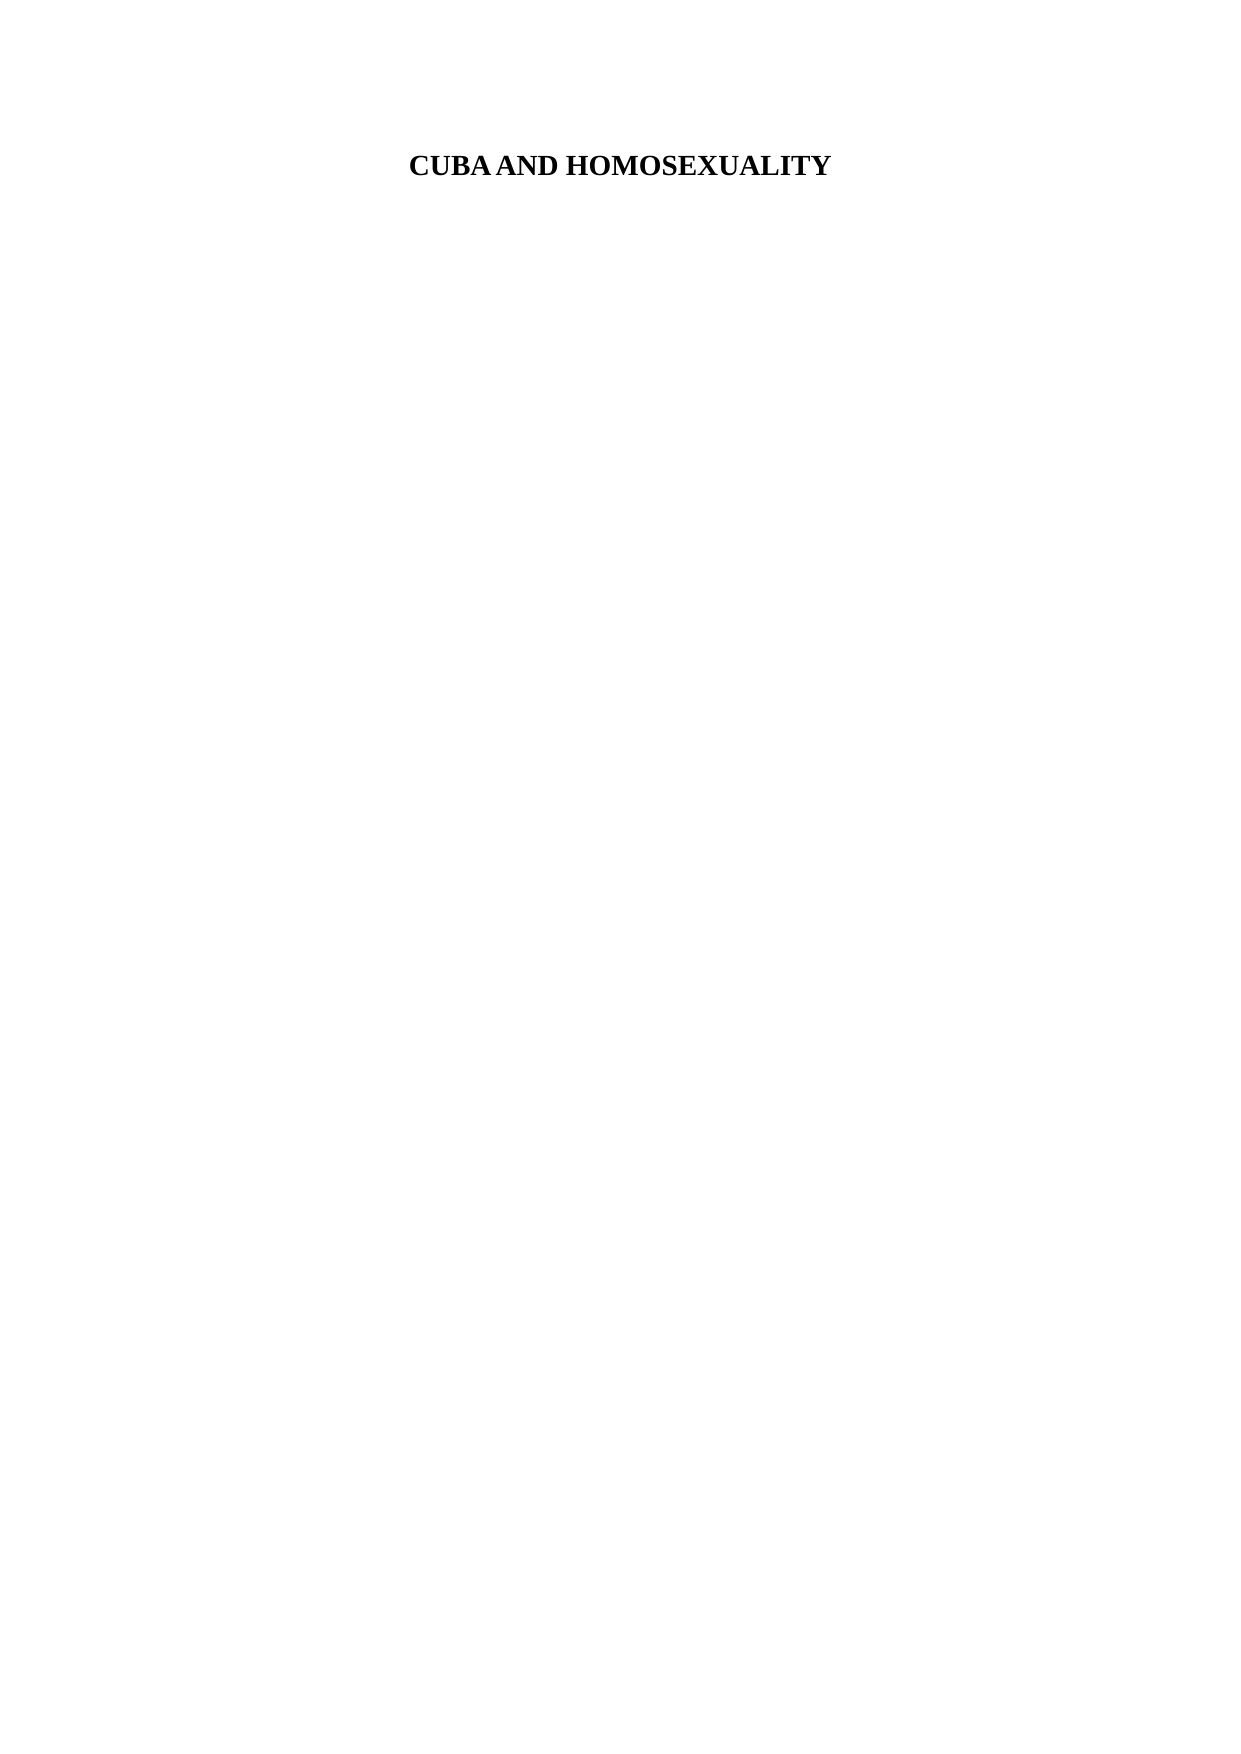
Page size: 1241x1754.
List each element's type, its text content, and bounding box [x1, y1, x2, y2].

subtitle CUBA AND HOMOSEXUALITY [148, 148, 1093, 181]
